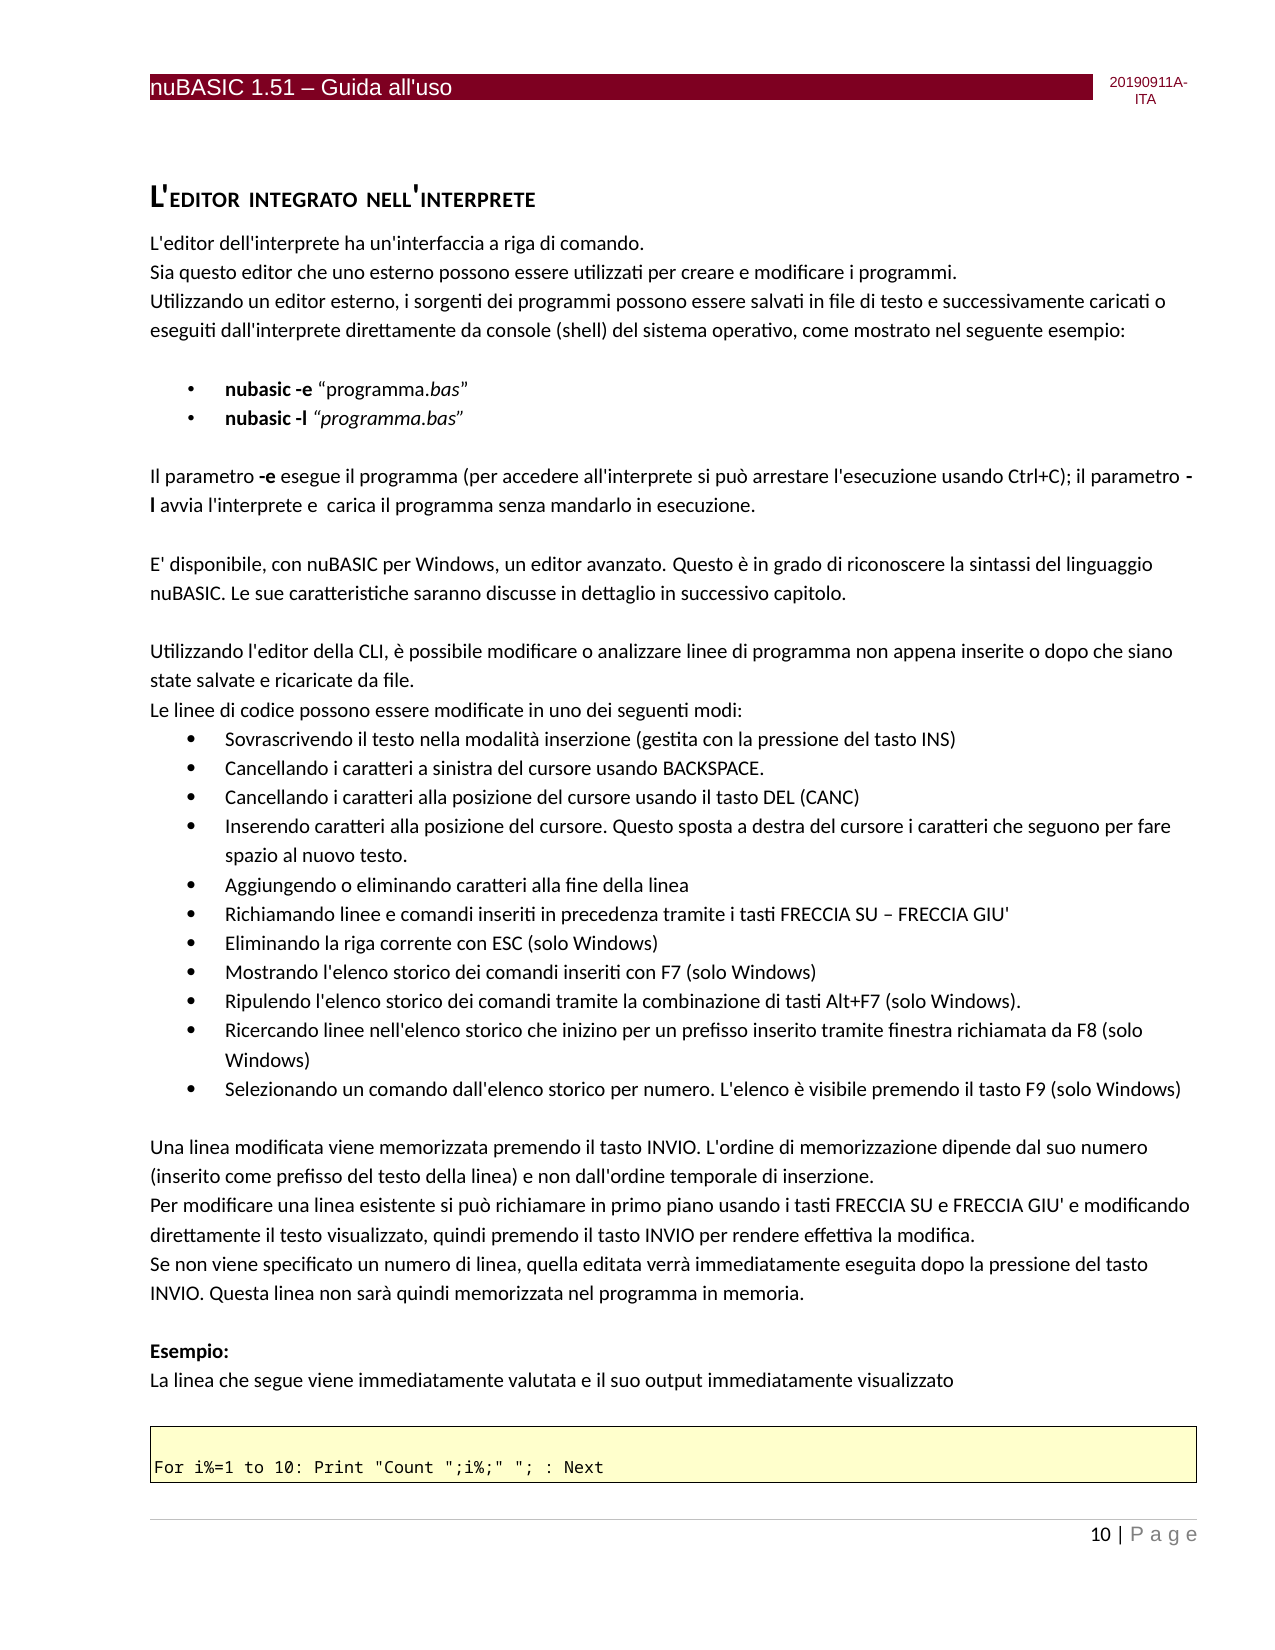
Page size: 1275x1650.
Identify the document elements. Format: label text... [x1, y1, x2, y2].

text Se non viene specificato un numero di linea, quella editata verrà immediatamente eseguita dopo la pressione del tasto INVIO. Questa linea non sarà quindi memorizzata nel programma in memoria. [150, 1251, 1197, 1306]
list Selezionando un comando dall'elenco storico per numero. L'elenco è visibile premendo il tasto F9 (solo Windows) [187, 1076, 1197, 1101]
list Inserendo caratteri alla posizione del cursore. Questo sposta a destra del cursore i caratteri che seguono per fare spazio al nuovo testo. [187, 813, 1197, 868]
list nubasic -l “programma.bas” [187, 405, 1197, 431]
text Utilizzando un editor esterno, i sorgenti dei programmi possono essere salvati in file di testo e successivamente caricati o eseguiti dall'interprete direttamente da console (shell) del sistema operativo, come mostrato nel seguente esempio: [150, 288, 1197, 343]
list Cancellando i caratteri alla posizione del cursore usando il tasto DEL (CANC) [187, 784, 1197, 810]
text Per modificare una linea esistente si può richiamare in primo piano usando i tasti FRECCIA SU e FRECCIA GIU' e modificando direttamente il testo visualizzato, quindi premendo il tasto INVIO per rendere effettiva la modifica. [150, 1193, 1197, 1247]
text Esempio: [150, 1338, 1197, 1364]
list Mostrando l'elenco storico dei comandi inseriti con F7 (solo Windows) [187, 959, 1197, 985]
list Ripulendo l'elenco storico dei comandi tramite la combinazione di tasti Alt+F7 (solo Windows). [187, 988, 1197, 1014]
subtitle L'editor integrato nell'interprete [150, 175, 1197, 216]
text E' disponibile, con nuBASIC per Windows, un editor avanzato. Questo è in grado di riconoscere la sintassi del linguaggio nuBASIC. Le sue caratteristiche saranno discusse in dettaglio in successivo capitolo. [150, 551, 1197, 606]
list Cancellando i caratteri a sinistra del cursore usando BACKSPACE. [187, 755, 1197, 781]
text L'editor dell'interprete ha un'interfaccia a riga di comando. [150, 230, 1197, 256]
text Utilizzando l'editor della CLI, è possibile modificare o analizzare linee di programma non appena inserite o dopo che siano state salvate e ricaricate da file. [150, 638, 1197, 693]
list Ricercando linee nell'elenco storico che inizino per un prefisso inserito tramite finestra richiamata da F8 (solo Windows) [187, 1018, 1197, 1072]
text Il parametro -e esegue il programma (per accedere all'interprete si può arrestare l'esecuzione usando Ctrl+C); il parametro -l avvia l'interprete e carica il programma senza mandarlo in esecuzione. [150, 463, 1197, 518]
list Sovrascrivendo il testo nella modalità inserzione (gestita con la pressione del tasto INS) [187, 726, 1197, 751]
text La linea che segue viene immediatamente valutata e il suo output immediatamente visualizzato [150, 1368, 1197, 1393]
list Aggiungendo o eliminando caratteri alla fine della linea [187, 872, 1197, 897]
list nubasic -e “programma.bas” [187, 376, 1197, 401]
text Sia questo editor che uno esterno possono essere utilizzati per creare e modificare i programmi. [150, 259, 1197, 285]
list For i%=1 to 10: Print "Count ";i%;" "; : Next [151, 1452, 1196, 1482]
list Eliminando la riga corrente con ESC (solo Windows) [187, 930, 1197, 956]
list Richiamando linee e comandi inseriti in precedenza tramite i tasti FRECCIA SU – FRECCIA GIU' [187, 901, 1197, 926]
text Le linee di codice possono essere modificate in uno dei seguenti modi: [150, 697, 1197, 722]
text Una linea modificata viene memorizzata premendo il tasto INVIO. L'ordine di memorizzazione dipende dal suo numero (inserito come prefisso del testo della linea) e non dall'ordine temporale di inserzione. [150, 1134, 1197, 1189]
